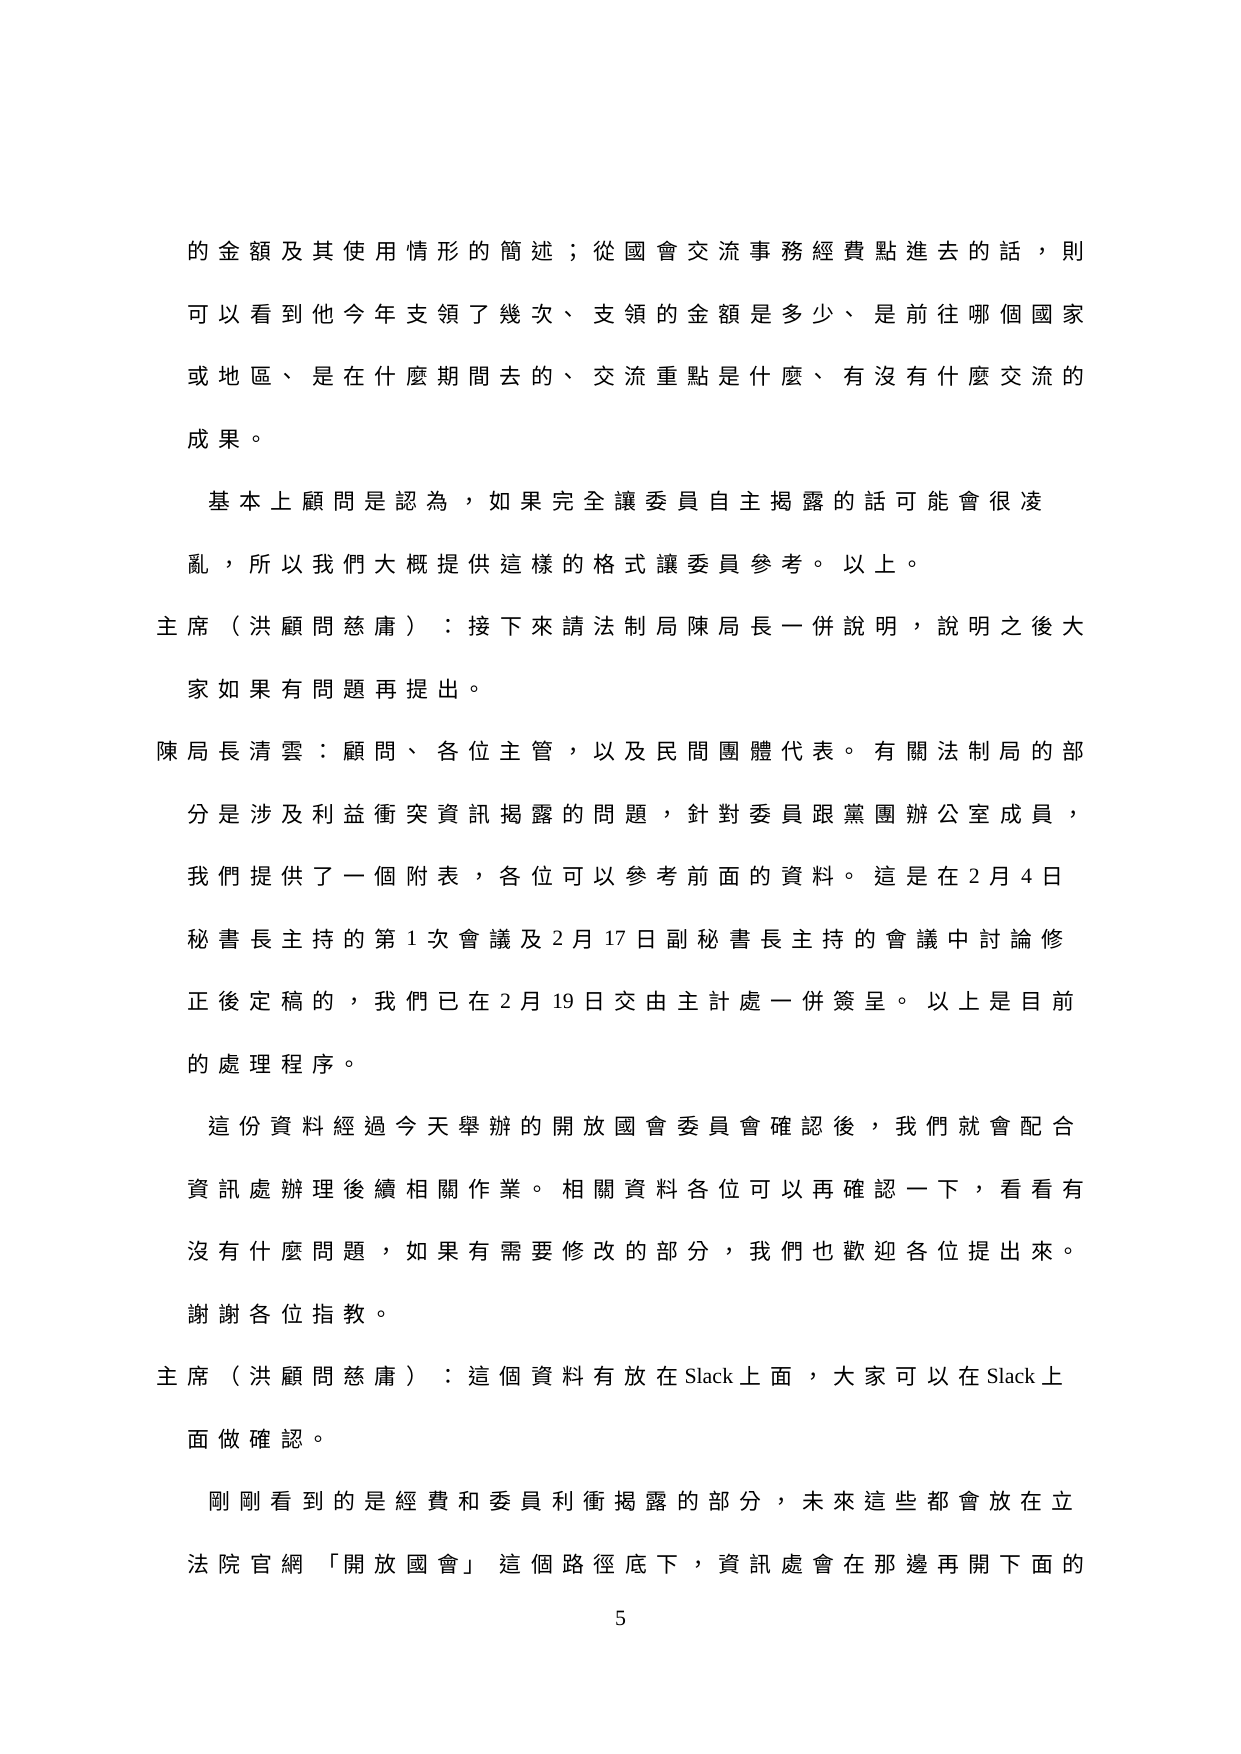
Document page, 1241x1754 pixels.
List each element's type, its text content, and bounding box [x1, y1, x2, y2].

text 主席（洪顧問慈庸）：接下來請法制局陳局長一併說明，說明之後大家如果有問題再提出。 [151, 594, 1089, 719]
text 剛剛看到的是經費和委員利衝揭露的部分，未來這些都會放在立法院官網「開放國會」這個路徑底下，資訊處會在那邊再開下面的 [173, 1469, 1089, 1594]
text 這份資料經過今天舉辦的開放國會委員會確認後，我們就會配合資訊處辦理後續相關作業。相關資料各位可以再確認一下，看看有沒有什麼問題，如果有需要修改的部分，我們也歡迎各位提出來。謝謝各位指教。 [173, 1094, 1089, 1344]
text 基本上顧問是認為，如果完全讓委員自主揭露的話可能會很凌亂，所以我們大概提供這樣的格式讓委員參考。以上。 [173, 469, 1089, 594]
text 的金額及其使用情形的簡述；從國會交流事務經費點進去的話，則可以看到他今年支領了幾次、支領的金額是多少、是前往哪個國家或地區、是在什麼期間去的、交流重點是什麼、有沒有什麼交流的成果。 [173, 219, 1089, 469]
text 陳局長清雲：顧問、各位主管，以及民間團體代表。有關法制局的部分是涉及利益衝突資訊揭露的問題，針對委員跟黨團辦公室成員，我們提供了一個附表，各位可以參考前面的資料。這是在2月4日秘書長主持的第1次會議及2月17日副秘書長主持的會議中討論修正後定稿的，我們已在2月19日交由主計處一併簽呈。以上是目前的處理程序。 [151, 719, 1089, 1094]
text 主席（洪顧問慈庸）：這個資料有放在Slack上面，大家可以在Slack上面做確認。 [151, 1344, 1089, 1469]
